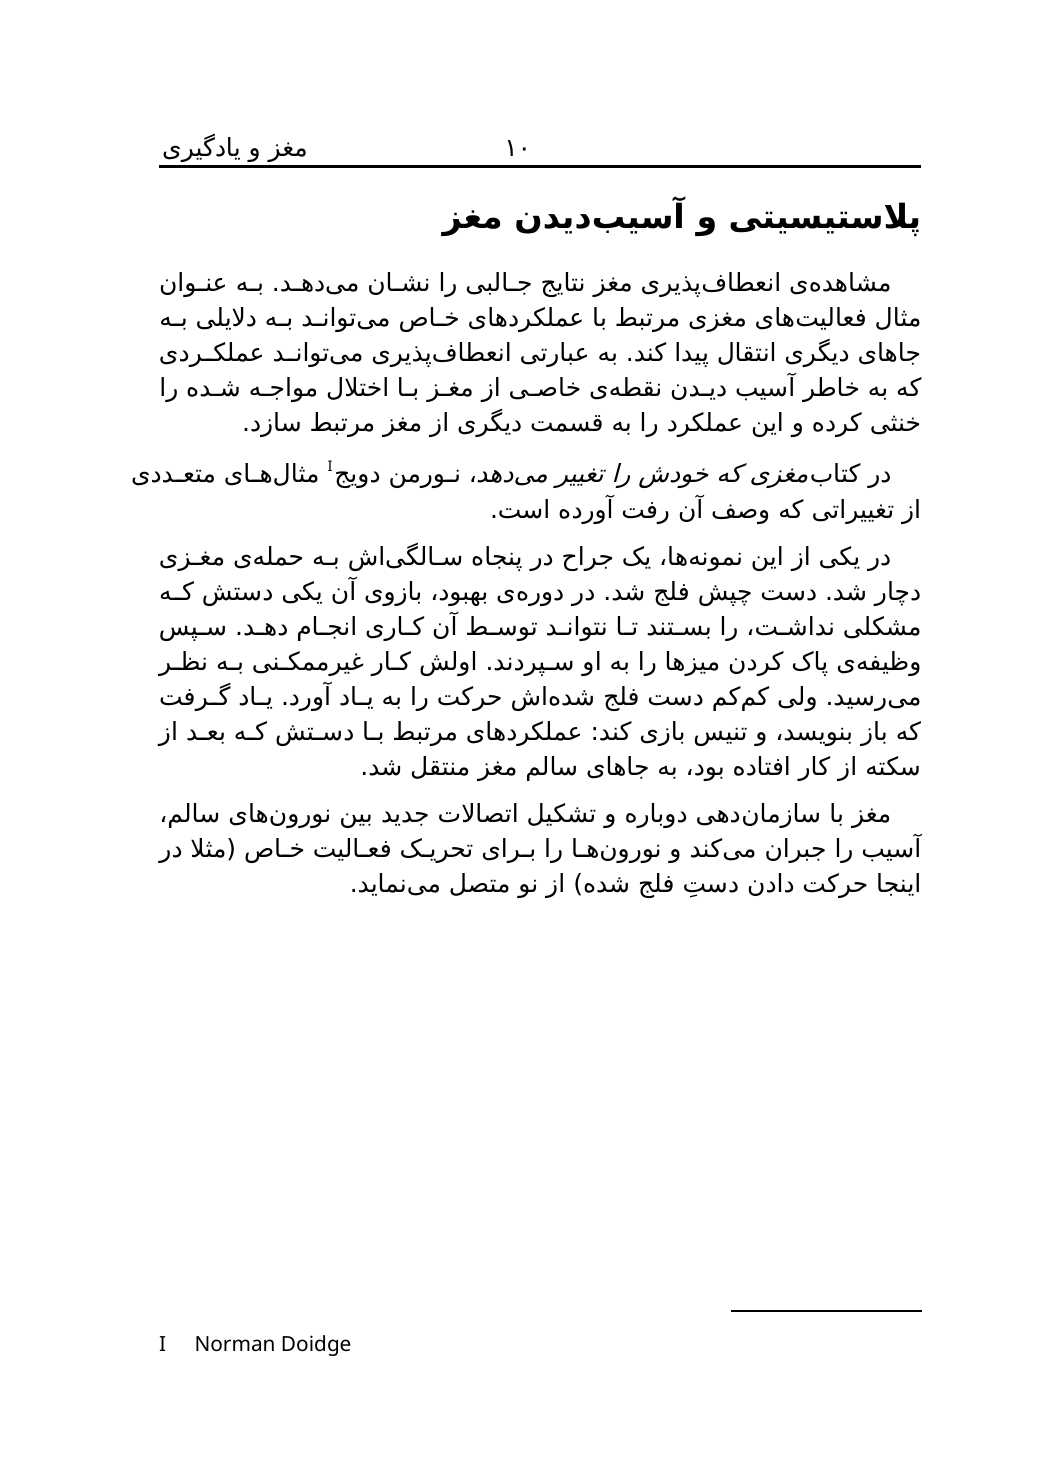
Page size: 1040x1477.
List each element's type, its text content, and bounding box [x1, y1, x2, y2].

text در یکی از این نمونه‌ها، یک جراح در پنجاه سالگی‌اش به حمله‌ی مغزی دچار شد. دست چپش فلج شد. در دوره‌ی بهبود، بازوی آن یکی دستش که مشکلی نداشت، را بستند تا نتواند توسط آن کاری انجام دهد. سپس وظیفه‌ی پاک کردن میزها را به او سپردند. اولش کار غیرممکنی به نظر می‌رسید. ولی کم‌کم دست فلج شده‌اش حرکت را به یاد آورد. یاد گرفت که باز بنویسد، و تنیس بازی کند: عملکردهای مرتبط با دستش که بعد از سکته از کار افتاده بود، به جاهای سالم مغز منتقل شد. [159, 542, 921, 781]
text در کتاب مغزی که خودش را تغییر می‌دهد، نورمن دویج مثال‌های متعددی از تغییراتی که وصف آن رفت آورده است. [159, 455, 921, 524]
text مشاهده‌ی انعطاف‌پذیری مغز نتایج جالبی را نشان می‌دهد. به عنوان مثال فعالیت‌های مغزی مرتبط با عملکردهای خاص می‌تواند به دلایلی به جاهای دیگری انتقال پیدا کند. به عبارتی انعطاف‌پذیری می‌تواند عملکردی که به خاطر آسیب دیدن نقطه‌ی خاصی از مغز با اختلال مواجه شده را خنثی کرده و این عملکرد را به قسمت دیگری از مغز مرتبط سازد. [159, 268, 921, 438]
subtitle پلاستیسیتی و آسیب‌دیدن مغز [159, 197, 921, 236]
text Norman Doidge [159, 1329, 921, 1358]
text مغز با سازمان‌دهی دوباره و تشکیل اتصالات جدید بین نورون‌های سالم، آسیب را جبران می‌کند و نورون‌ها را برای تحریک فعالیت خاص (مثلا در اینجا حرکت دادن دستِ فلج شده) از نو متصل می‌نماید. [159, 799, 921, 898]
